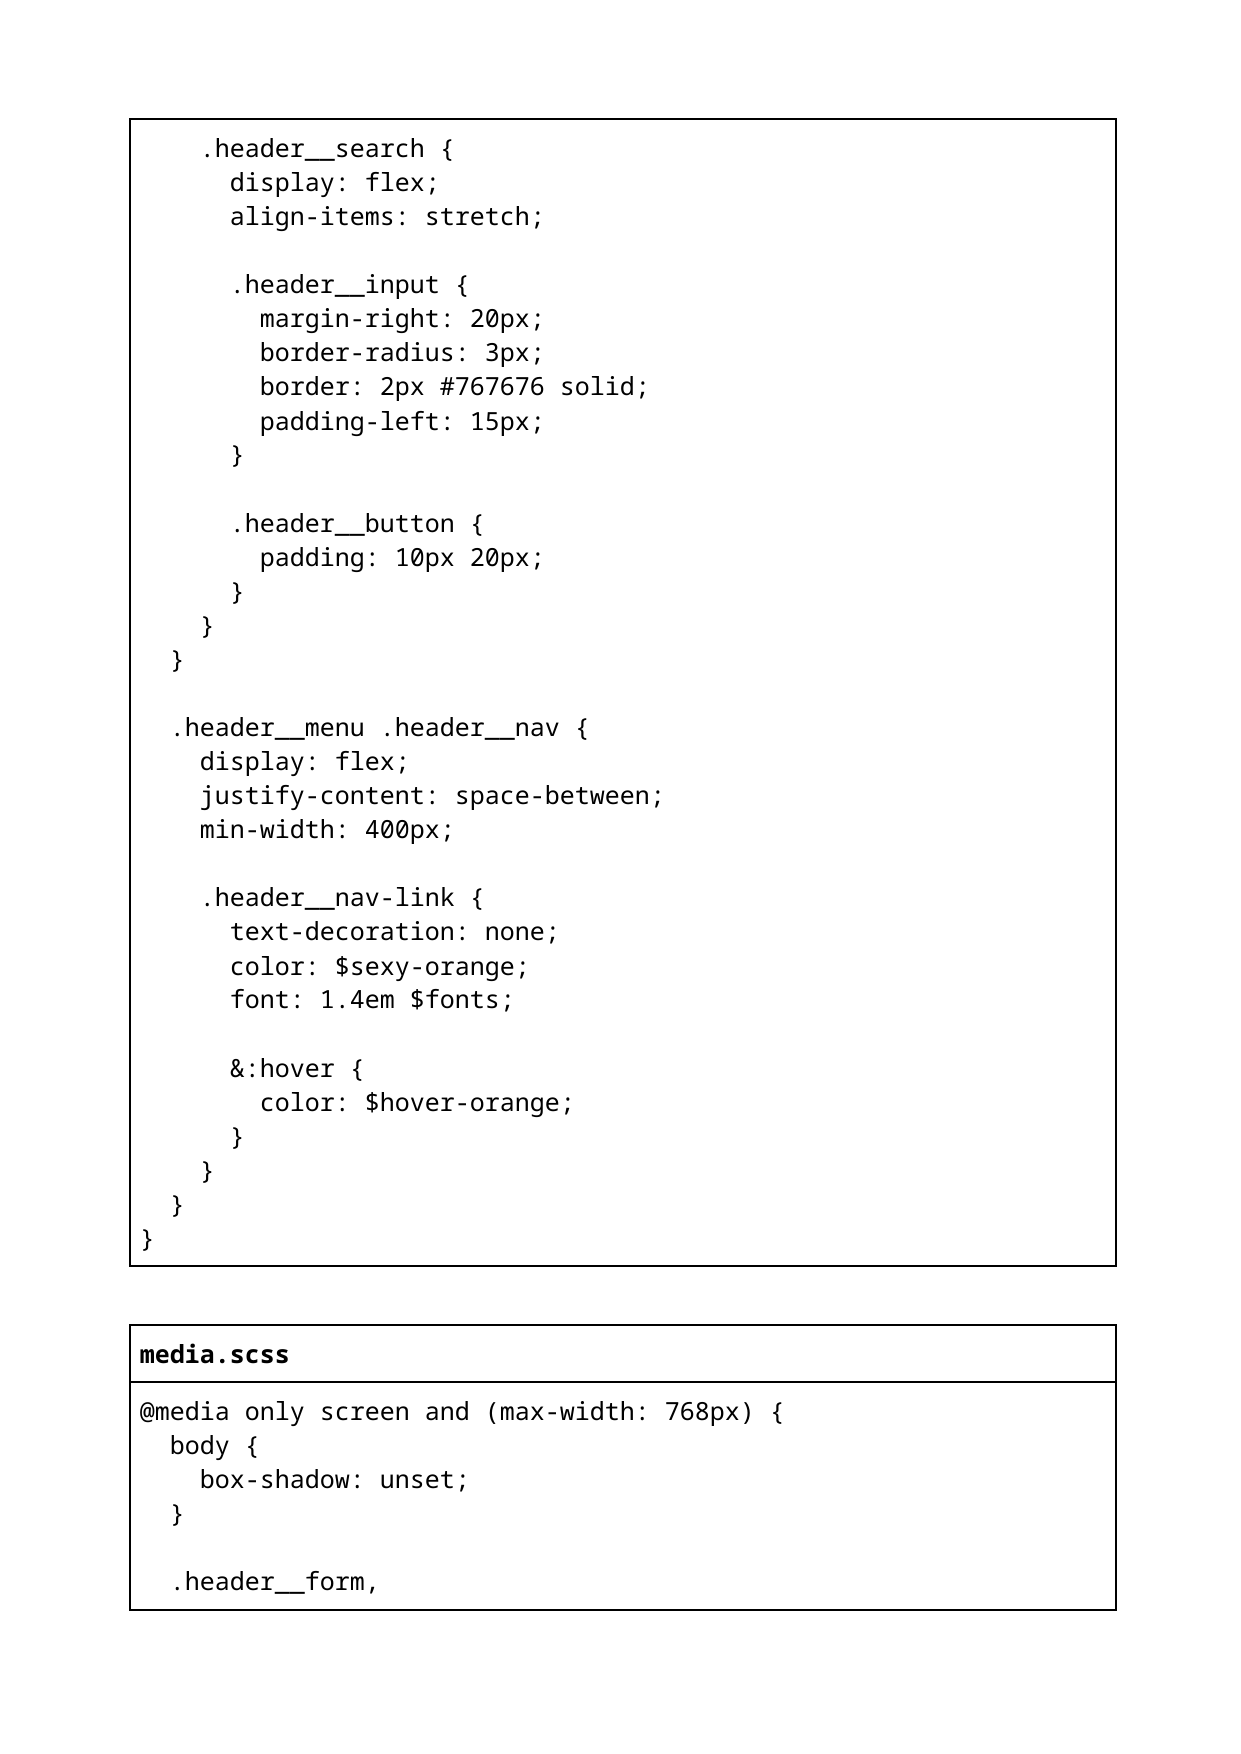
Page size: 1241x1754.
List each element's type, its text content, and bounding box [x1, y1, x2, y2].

table_header media.scss [131, 1326, 1115, 1381]
table_cell .header__search { display: flex; align-items: stretch; .header__input { margin-right: 20px; border-radius: 3px; border: 2px #767676 solid; padding-left: 15px; } .header__button { padding: 10px 20px; } } } .header__menu .header__nav { display: flex; justify-content: space-between; min-width: 400px; .header__nav-link { text-decoration: none; color: $sexy-orange; font: 1.4em $fonts; &:hover { color: $hover-orange; } } } } [131, 120, 1115, 1265]
table_cell @media only screen and (max-width: 768px) { body { box-shadow: unset; } .header__form, [131, 1383, 1115, 1608]
